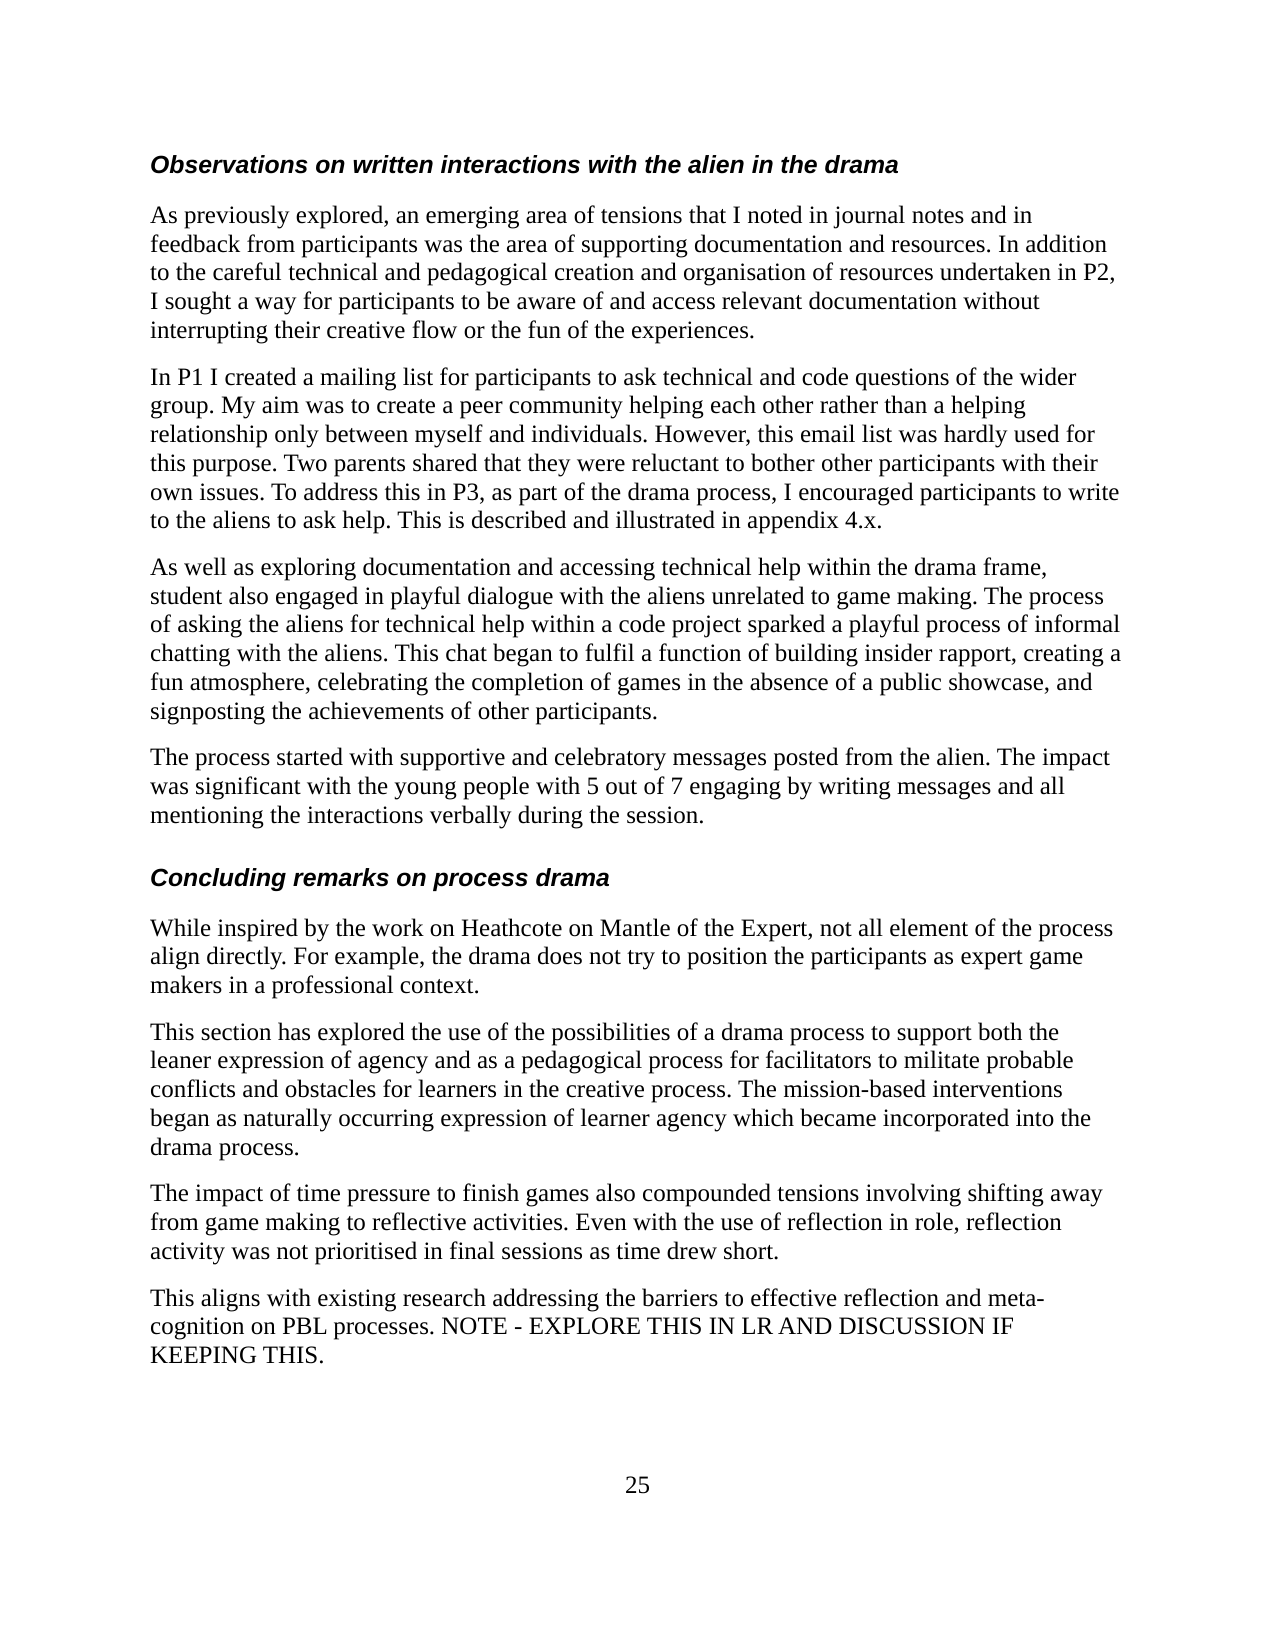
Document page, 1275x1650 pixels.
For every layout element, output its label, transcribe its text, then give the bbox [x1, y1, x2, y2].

subtitle Concluding remarks on process drama [150, 863, 1125, 891]
text The impact of time pressure to finish games also compounded tensions involving shifting away from game making to reflective activities. Even with the use of reflection in role, reflection activity was not prioritised in final sessions as time drew short. [150, 1178, 1125, 1265]
text In P1 I created a mailing list for participants to ask technical and code questions of the wider group. My aim was to create a peer community helping each other rather than a helping relationship only between myself and individuals. However, this email list was hardly used for this purpose. Two parents shared that they were reluctant to bother other participants with their own issues. To address this in P3, as part of the drama process, I encouraged participants to write to the aliens to ask help. This is described and illustrated in appendix 4.x. [150, 362, 1125, 534]
text As well as exploring documentation and accessing technical help within the drama frame, student also engaged in playful dialogue with the aliens unrelated to game making. The process of asking the aliens for technical help within a code project sparked a playful process of informal chatting with the aliens. This chat began to fulfil a function of building insider rapport, creating a fun atmosphere, celebrating the completion of games in the absence of a public showcase, and signposting the achievements of other participants. [150, 552, 1125, 724]
text This section has explored the use of the possibilities of a drama process to support both the leaner expression of agency and as a pedagogical process for facilitators to militate probable conflicts and obstacles for learners in the creative process. The mission-based interventions began as naturally occurring expression of learner agency which became incorporated into the drama process. [150, 1017, 1125, 1161]
subtitle Observations on written interactions with the alien in the drama [150, 150, 1125, 178]
text While inspired by the work on Heathcote on Mantle of the Expert, not all element of the process align directly. For example, the drama does not try to position the participants as expert game makers in a professional context. [150, 913, 1125, 999]
text The process started with supportive and celebratory messages posted from the alien. The impact was significant with the young people with 5 out of 7 engaging by writing messages and all mentioning the interactions verbally during the session. [150, 742, 1125, 829]
text This aligns with existing research addressing the barriers to effective reflection and meta-cognition on PBL processes. NOTE - EXPLORE THIS IN LR AND DISCUSSION IF KEEPING THIS. [150, 1283, 1125, 1369]
text As previously explored, an emerging area of tensions that I noted in journal notes and in feedback from participants was the area of supporting documentation and resources. In addition to the careful technical and pedagogical creation and organisation of resources undertaken in P2, I sought a way for participants to be aware of and access relevant documentation without interrupting their creative flow or the fun of the experiences. [150, 200, 1125, 344]
